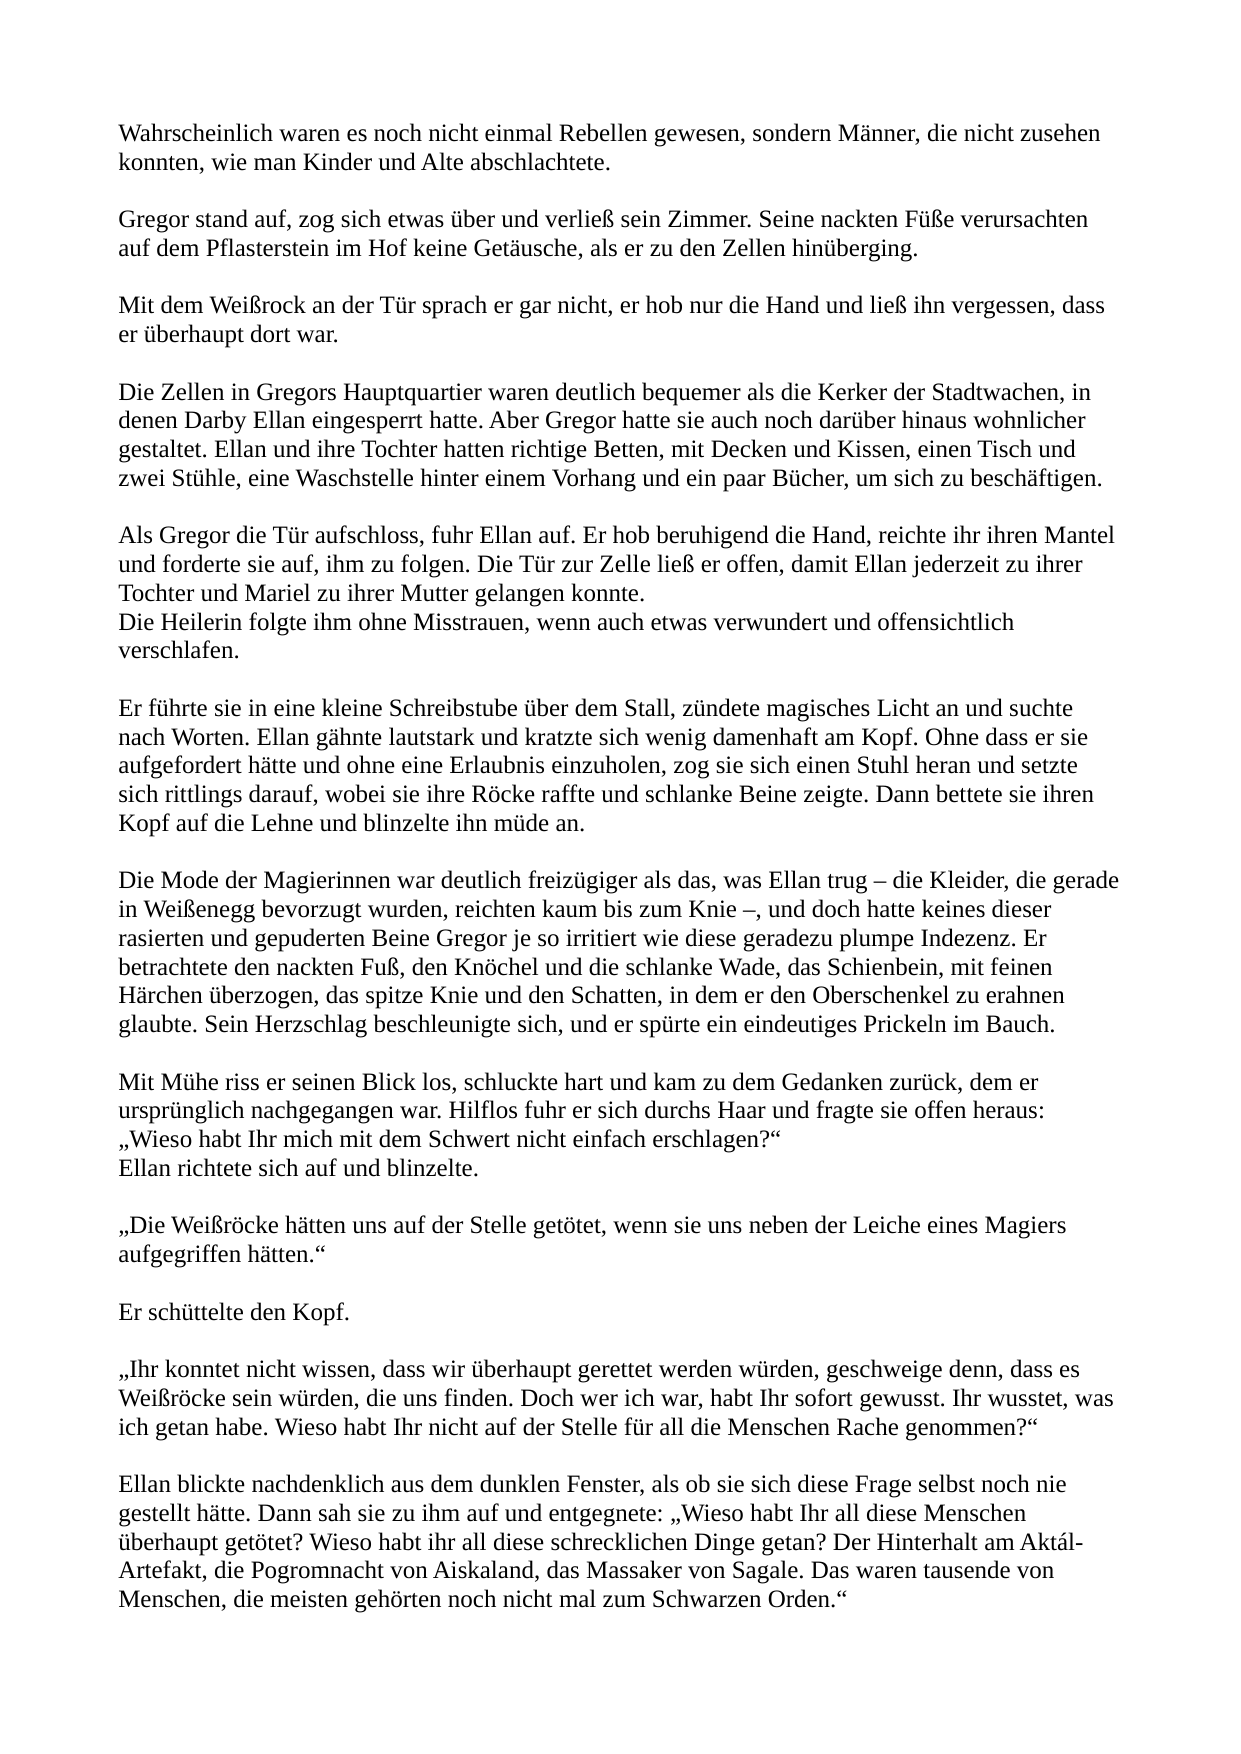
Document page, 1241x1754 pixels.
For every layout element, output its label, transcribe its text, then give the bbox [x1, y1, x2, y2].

text Wahrscheinlich waren es noch nicht einmal Rebellen gewesen, sondern Männer, die nicht zusehen konnten, wie man Kinder und Alte abschlachtete. Gregor stand auf, zog sich etwas über und verließ sein Zimmer. Seine nackten Füße verursachten auf dem Pflasterstein im Hof keine Getäusche, als er zu den Zellen hinüberging. Mit dem Weißrock an der Tür sprach er gar nicht, er hob nur die Hand und ließ ihn vergessen, dass er überhaupt dort war. Die Zellen in Gregors Hauptquartier waren deutlich bequemer als die Kerker der Stadtwachen, in denen Darby Ellan eingesperrt hatte. Aber Gregor hatte sie auch noch darüber hinaus wohnlicher gestaltet. Ellan und ihre Tochter hatten richtige Betten, mit Decken und Kissen, einen Tisch und zwei Stühle, eine Waschstelle hinter einem Vorhang und ein paar Bücher, um sich zu beschäftigen. Als Gregor die Tür aufschloss, fuhr Ellan auf. Er hob beruhigend die Hand, reichte ihr ihren Mantel und forderte sie auf, ihm zu folgen. Die Tür zur Zelle ließ er offen, damit Ellan jederzeit zu ihrer Tochter und Mariel zu ihrer Mutter gelangen konnte. Die Heilerin folgte ihm ohne Misstrauen, wenn auch etwas verwundert und offensichtlich verschlafen. Er führte sie in eine kleine Schreibstube über dem Stall, zündete magisches Licht an und suchte nach Worten. Ellan gähnte lautstark und kratzte sich wenig damenhaft am Kopf. Ohne dass er sie aufgefordert hätte und ohne eine Erlaubnis einzuholen, zog sie sich einen Stuhl heran und setzte sich rittlings darauf, wobei sie ihre Röcke raffte und schlanke Beine zeigte. Dann bettete sie ihren Kopf auf die Lehne und blinzelte ihn müde an. Die Mode der Magierinnen war deutlich freizügiger als das, was Ellan trug – die Kleider, die gerade in Weißenegg bevorzugt wurden, reichten kaum bis zum Knie –, und doch hatte keines dieser rasierten und gepuderten Beine Gregor je so irritiert wie diese geradezu plumpe Indezenz. Er betrachtete den nackten Fuß, den Knöchel und die schlanke Wade, das Schienbein, mit feinen Härchen überzogen, das spitze Knie und den Schatten, in dem er den Oberschenkel zu erahnen glaubte. Sein Herzschlag beschleunigte sich, und er spürte ein eindeutiges Prickeln im Bauch. Mit Mühe riss er seinen Blick los, schluckte hart und kam zu dem Gedanken zurück, dem er ursprünglich nachgegangen war. Hilflos fuhr er sich durchs Haar und fragte sie offen heraus: „Wieso habt Ihr mich mit dem Schwert nicht einfach erschlagen?“ Ellan richtete sich auf und blinzelte. „Die Weißröcke hätten uns auf der Stelle getötet, wenn sie uns neben der Leiche eines Magiers aufgegriffen hätten.“ Er schüttelte den Kopf. „Ihr konntet nicht wissen, dass wir überhaupt gerettet werden würden, geschweige denn, dass es Weißröcke sein würden, die uns finden. Doch wer ich war, habt Ihr sofort gewusst. Ihr wusstet, was ich getan habe. Wieso habt Ihr nicht auf der Stelle für all die Menschen Rache genommen?“ Ellan blickte nachdenklich aus dem dunklen Fenster, als ob sie sich diese Frage selbst noch nie gestellt hätte. Dann sah sie zu ihm auf und entgegnete: „Wieso habt Ihr all diese Menschen überhaupt getötet? Wieso habt ihr all diese schrecklichen Dinge getan? Der Hinterhalt am Aktál-Artefakt, die Pogromnacht von Aiskaland, das Massaker von Sagale. Das waren tausende von Menschen, die meisten gehörten noch nicht mal zum Schwarzen Orden.“ [118, 118, 1122, 1613]
